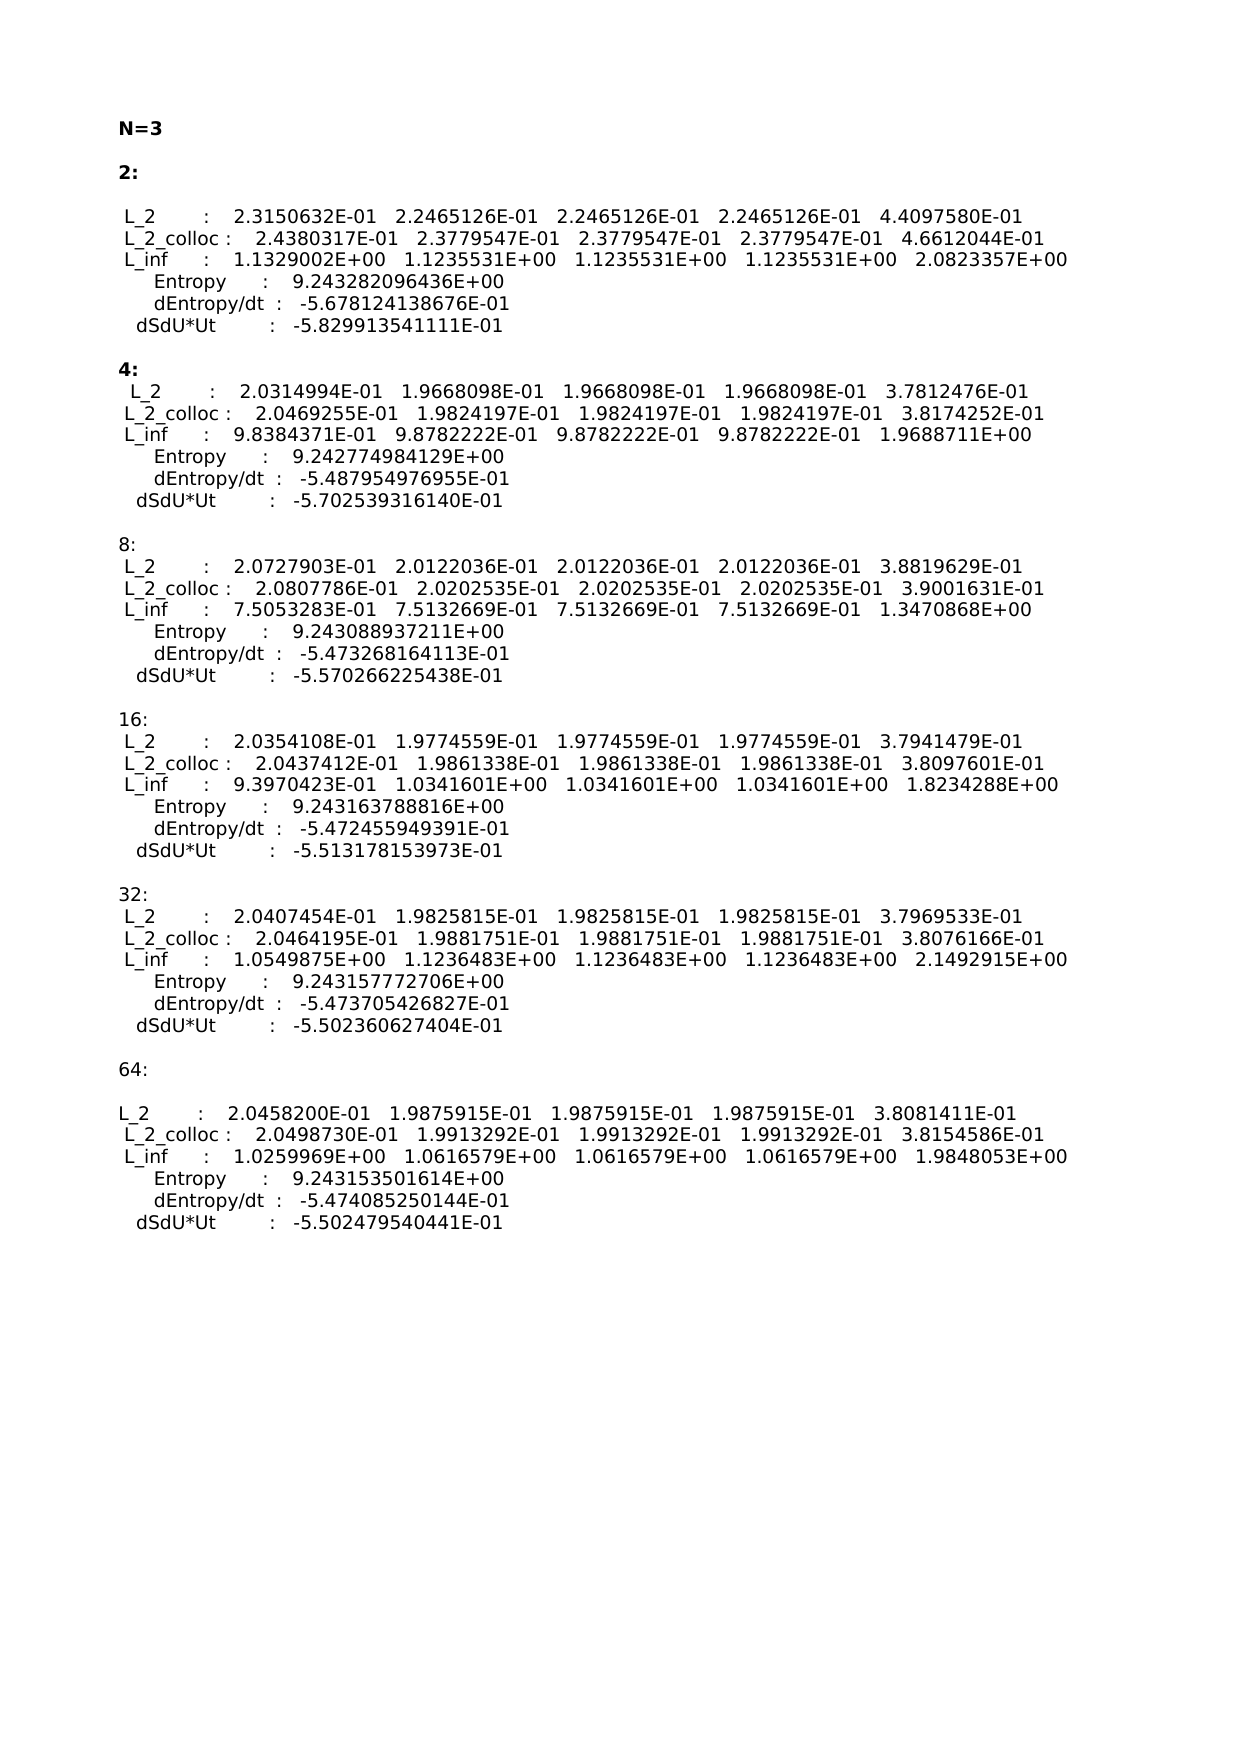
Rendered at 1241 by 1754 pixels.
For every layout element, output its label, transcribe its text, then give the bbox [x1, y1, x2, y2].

text dEntropy/dt : -5.678124138676E-01 [118, 293, 1122, 315]
text dSdU*Ut : -5.570266225438E-01 [118, 665, 1122, 687]
text dSdU*Ut : -5.702539316140E-01 [118, 490, 1122, 512]
text dEntropy/dt : -5.472455949391E-01 [118, 818, 1122, 840]
text Entropy : 9.243282096436E+00 [118, 271, 1122, 293]
text L_inf : 9.8384371E-01 9.8782222E-01 9.8782222E-01 9.8782222E-01 1.9688711E+00 [118, 424, 1122, 446]
text Entropy : 9.243153501614E+00 [118, 1168, 1122, 1190]
text L_2_colloc : 2.0498730E-01 1.9913292E-01 1.9913292E-01 1.9913292E-01 3.8154586E-01 [118, 1124, 1122, 1146]
text dEntropy/dt : -5.487954976955E-01 [118, 468, 1122, 490]
text 4: [118, 359, 1122, 381]
text dEntropy/dt : -5.473705426827E-01 [118, 993, 1122, 1015]
text L_2_colloc : 2.0807786E-01 2.0202535E-01 2.0202535E-01 2.0202535E-01 3.9001631E-01 [118, 577, 1122, 599]
text L_inf : 1.0549875E+00 1.1236483E+00 1.1236483E+00 1.1236483E+00 2.1492915E+00 [118, 949, 1122, 971]
text Entropy : 9.243163788816E+00 [118, 796, 1122, 818]
text 8: [118, 534, 1122, 556]
text dSdU*Ut : -5.829913541111E-01 [118, 315, 1122, 337]
text L_2 : 2.0354108E-01 1.9774559E-01 1.9774559E-01 1.9774559E-01 3.7941479E-01 [118, 731, 1122, 752]
text dEntropy/dt : -5.473268164113E-01 [118, 643, 1122, 665]
text Entropy : 9.243088937211E+00 [118, 621, 1122, 643]
text L_inf : 1.1329002E+00 1.1235531E+00 1.1235531E+00 1.1235531E+00 2.0823357E+00 [118, 249, 1122, 271]
text dSdU*Ut : -5.513178153973E-01 [118, 840, 1122, 862]
text L_inf : 7.5053283E-01 7.5132669E-01 7.5132669E-01 7.5132669E-01 1.3470868E+00 [118, 599, 1122, 621]
text 32: [118, 884, 1122, 906]
text Entropy : 9.242774984129E+00 [118, 446, 1122, 468]
text L_2 : 2.0458200E-01 1.9875915E-01 1.9875915E-01 1.9875915E-01 3.8081411E-01 [118, 1102, 1122, 1124]
text L_2_colloc : 2.4380317E-01 2.3779547E-01 2.3779547E-01 2.3779547E-01 4.6612044E-01 [118, 227, 1122, 249]
text Entropy : 9.243157772706E+00 [118, 971, 1122, 993]
text L_2_colloc : 2.0437412E-01 1.9861338E-01 1.9861338E-01 1.9861338E-01 3.8097601E-01 [118, 752, 1122, 774]
text L_2 : 2.0407454E-01 1.9825815E-01 1.9825815E-01 1.9825815E-01 3.7969533E-01 [118, 906, 1122, 927]
text L_2 : 2.3150632E-01 2.2465126E-01 2.2465126E-01 2.2465126E-01 4.4097580E-01 [118, 206, 1122, 227]
text dSdU*Ut : -5.502479540441E-01 [118, 1212, 1122, 1234]
text dEntropy/dt : -5.474085250144E-01 [118, 1190, 1122, 1212]
text dSdU*Ut : -5.502360627404E-01 [118, 1015, 1122, 1037]
text L_inf : 1.0259969E+00 1.0616579E+00 1.0616579E+00 1.0616579E+00 1.9848053E+00 [118, 1146, 1122, 1168]
text L_2 : 2.0314994E-01 1.9668098E-01 1.9668098E-01 1.9668098E-01 3.7812476E-01 [118, 381, 1122, 402]
text 64: [118, 1059, 1122, 1081]
text 16: [118, 709, 1122, 731]
text 2: [118, 162, 1122, 184]
text L_2_colloc : 2.0469255E-01 1.9824197E-01 1.9824197E-01 1.9824197E-01 3.8174252E-01 [118, 402, 1122, 424]
text N=3 [118, 118, 1122, 140]
text L_inf : 9.3970423E-01 1.0341601E+00 1.0341601E+00 1.0341601E+00 1.8234288E+00 [118, 774, 1122, 796]
text L_2_colloc : 2.0464195E-01 1.9881751E-01 1.9881751E-01 1.9881751E-01 3.8076166E-01 [118, 927, 1122, 949]
text L_2 : 2.0727903E-01 2.0122036E-01 2.0122036E-01 2.0122036E-01 3.8819629E-01 [118, 556, 1122, 577]
